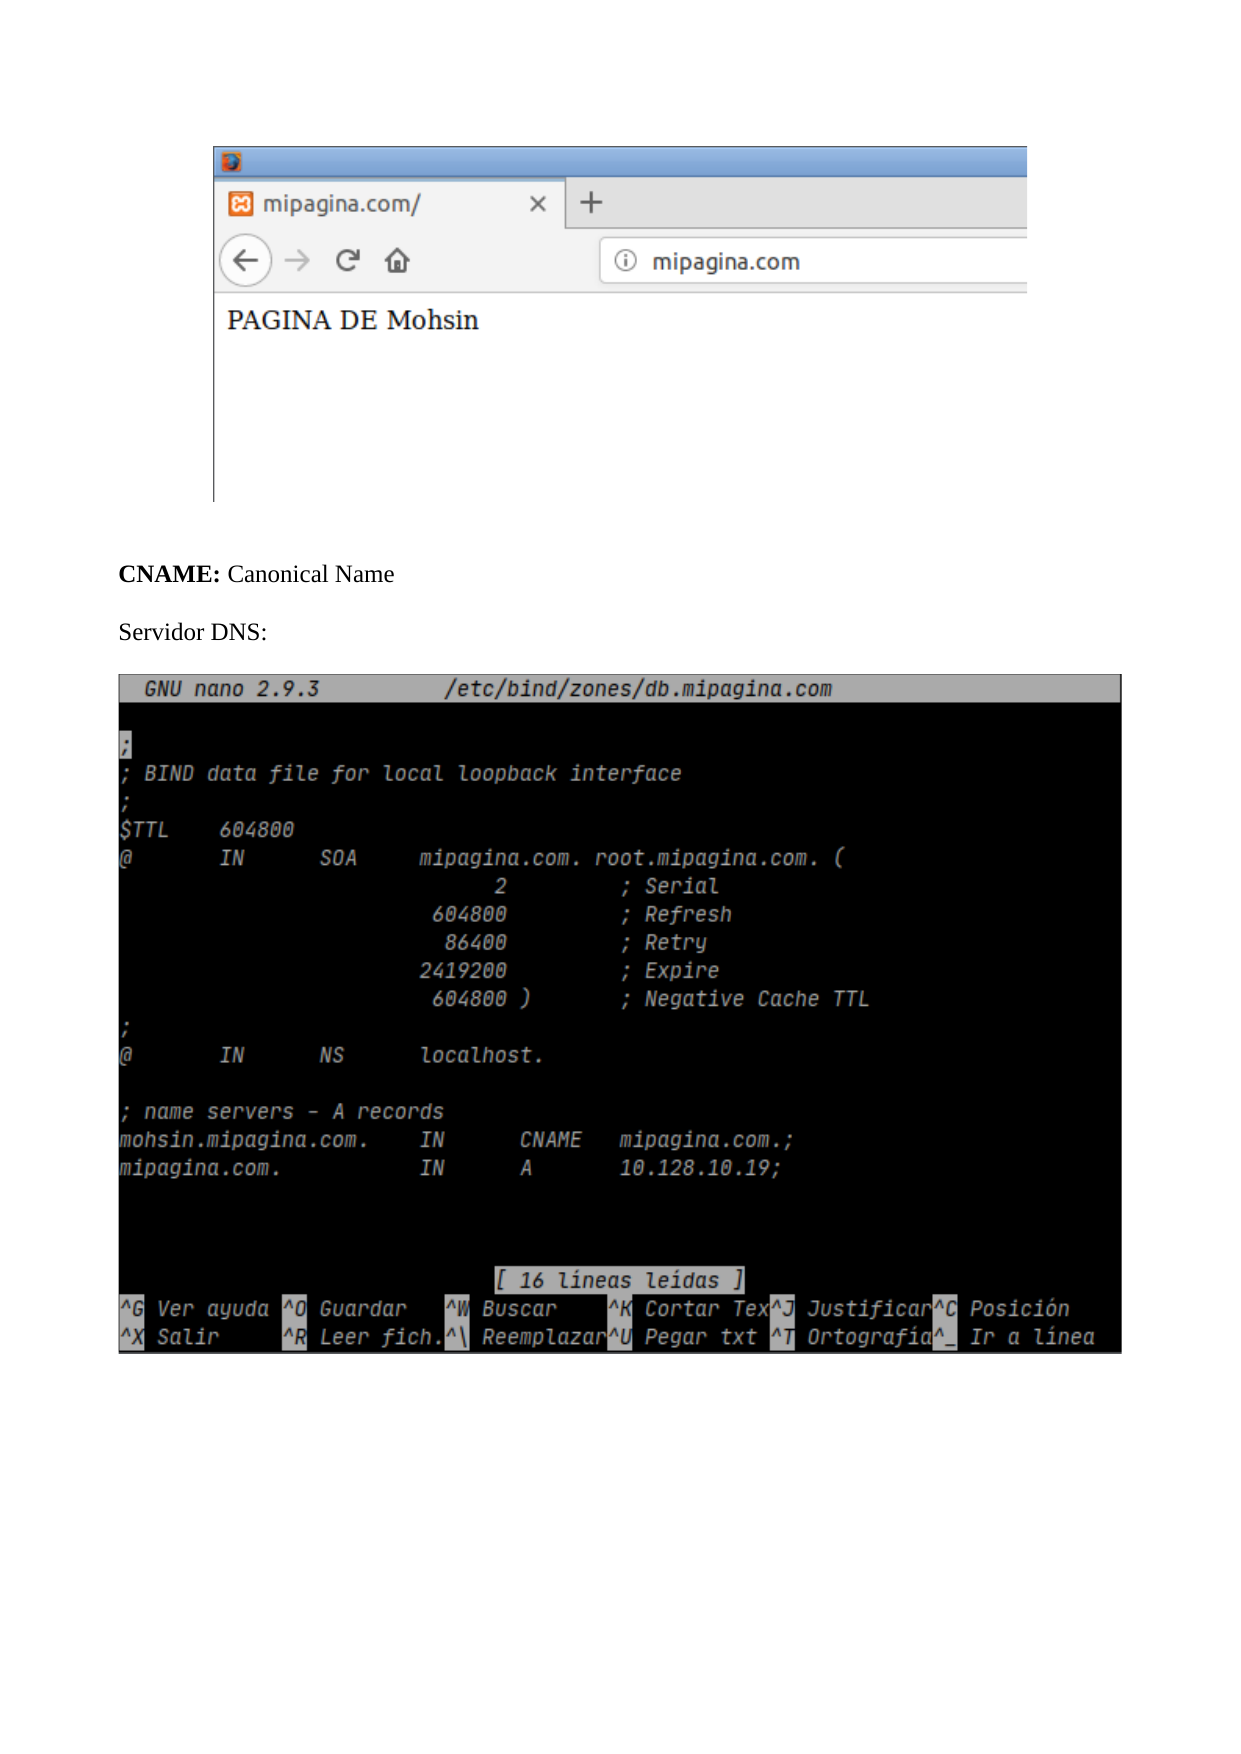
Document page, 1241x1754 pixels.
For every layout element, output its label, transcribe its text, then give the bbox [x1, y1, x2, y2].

text Servidor DNS: [118, 617, 1122, 645]
picture [118, 674, 1122, 1354]
picture [213, 146, 1028, 502]
text CNAME: Canonical Name [118, 559, 1122, 588]
